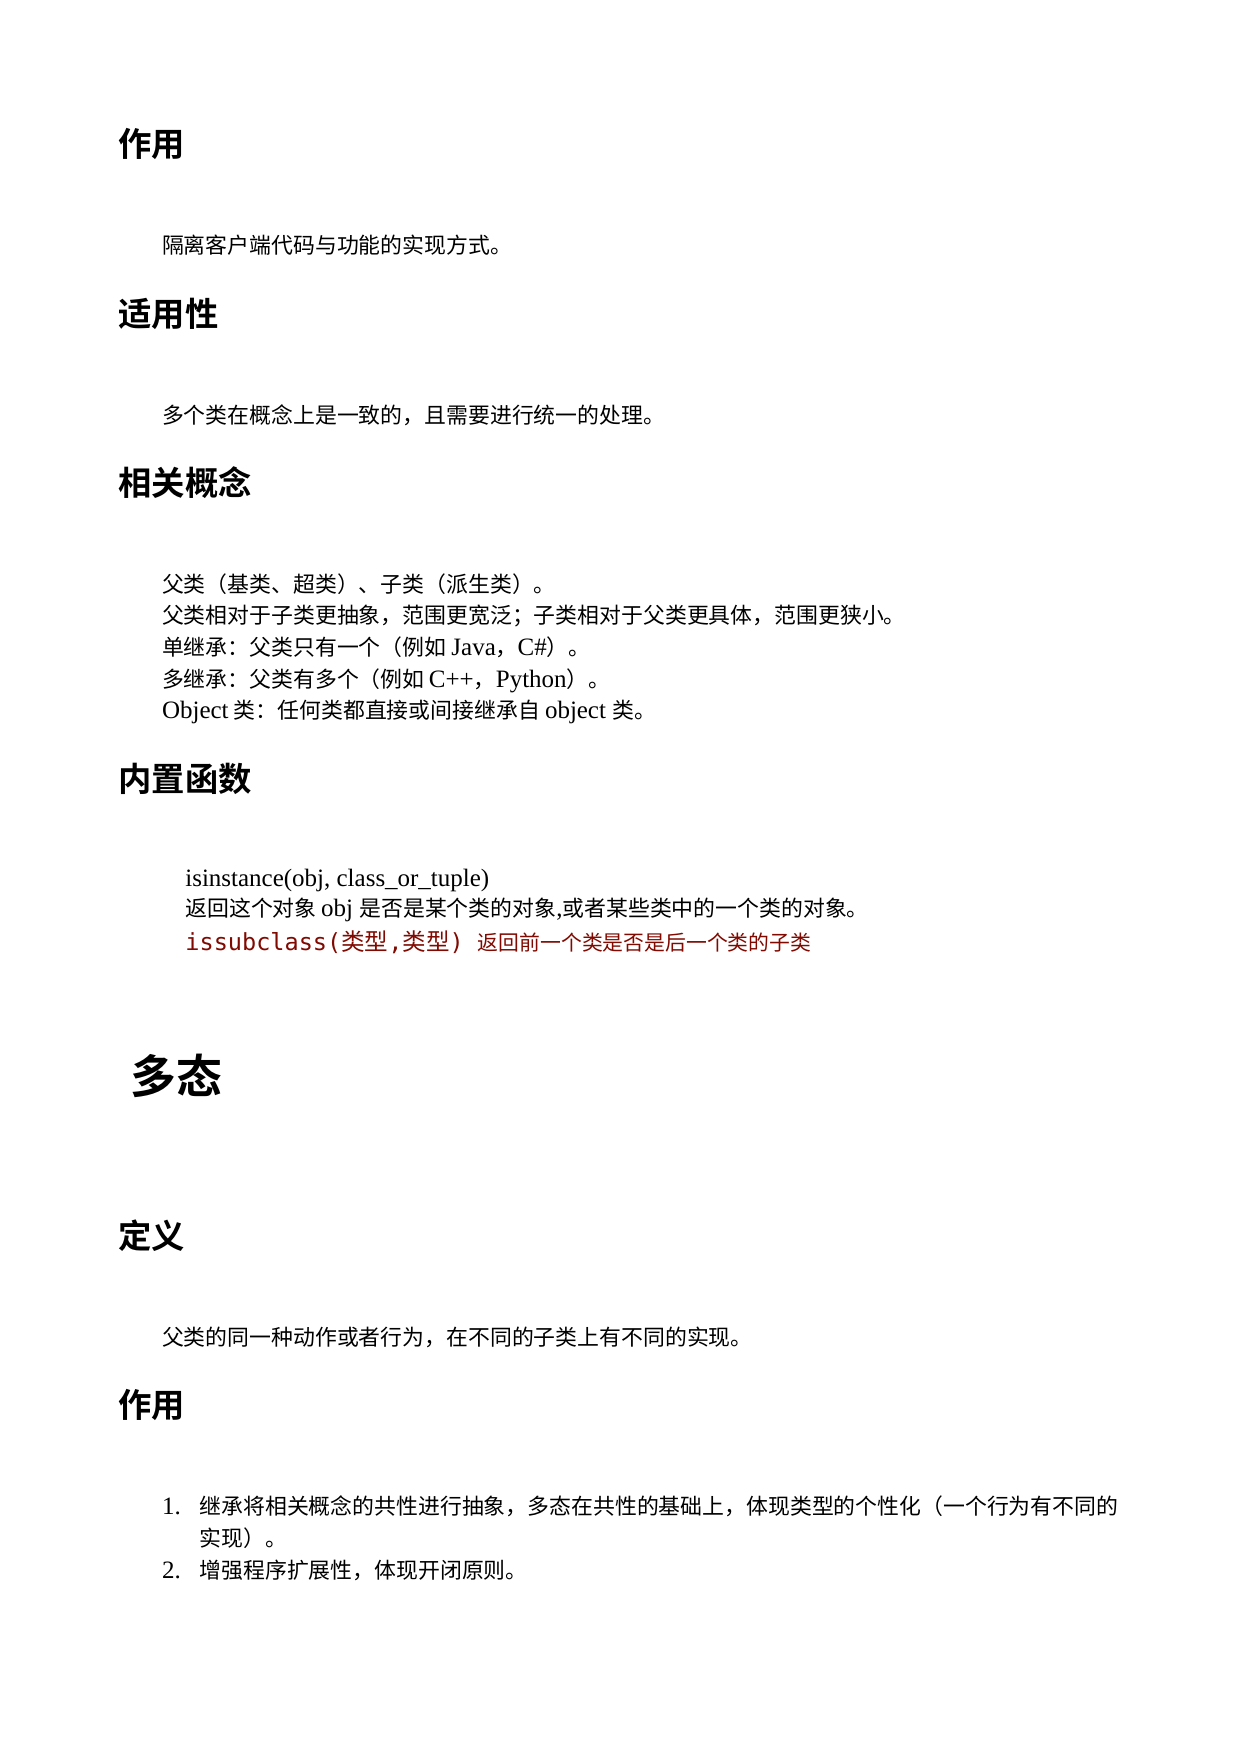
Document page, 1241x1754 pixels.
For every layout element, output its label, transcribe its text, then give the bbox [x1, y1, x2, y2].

text 父类相对于子类更抽象，范围更宽泛；子类相对于父类更具体，范围更狭小。 [118, 598, 1122, 630]
subtitle 相关概念 [118, 456, 1122, 505]
text 单继承：父类只有一个（例如 Java，C#）。 [118, 630, 1122, 662]
text Object类：任何类都直接或间接继承自 object 类。 [118, 693, 1122, 725]
text 多继承：父类有多个（例如C++，Python）。 [118, 662, 1122, 693]
list 增强程序扩展性，体现开闭原则。 [162, 1553, 1122, 1584]
subtitle 定义 [118, 1210, 1122, 1258]
list isinstance(obj, class_or_tuple) [185, 863, 1122, 891]
text 多个类在概念上是一致的，且需要进行统一的处理。 [118, 398, 1122, 429]
subtitle 适用性 [118, 287, 1122, 336]
subtitle 内置函数 [118, 752, 1122, 801]
text 父类（基类、超类）、子类（派生类）。 [118, 567, 1122, 598]
subtitle 多态 [118, 1040, 1122, 1107]
list 继承将相关概念的共性进行抽象，多态在共性的基础上，体现类型的个性化（一个行为有不同的实现）。 [162, 1489, 1122, 1553]
text issubclass(类型,类型) 返回前一个类是否是后一个类的子类 [185, 923, 1122, 957]
subtitle 作用 [118, 118, 1122, 166]
subtitle 作用 [118, 1379, 1122, 1427]
text 隔离客户端代码与功能的实现方式。 [118, 228, 1122, 260]
text 父类的同一种动作或者行为，在不同的子类上有不同的实现。 [118, 1320, 1122, 1352]
list 返回这个对象obj 是否是某个类的对象,或者某些类中的一个类的对象。 [185, 891, 1122, 923]
